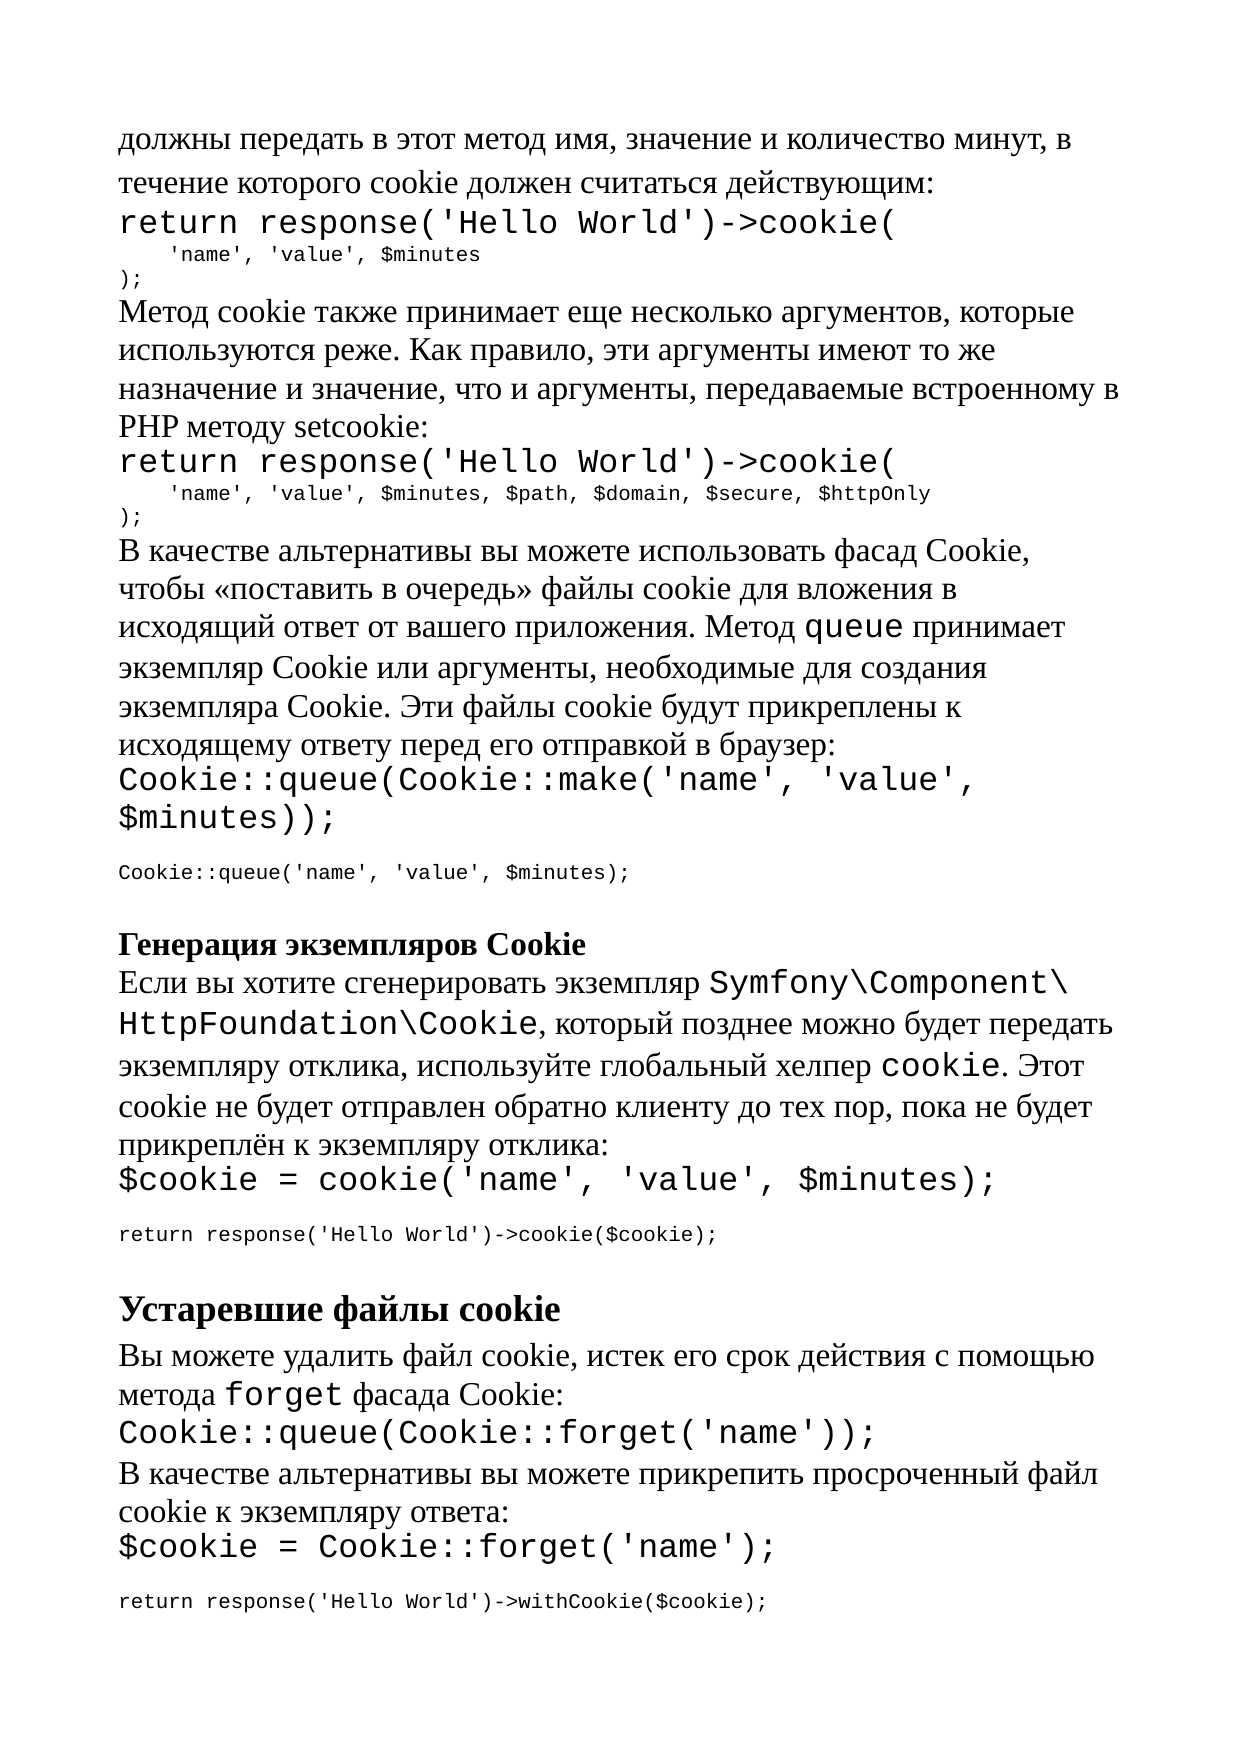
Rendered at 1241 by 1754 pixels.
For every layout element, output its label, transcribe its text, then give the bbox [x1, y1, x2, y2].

text 'name', 'value', $minutes, $path, $domain, $secure, $httpOnly [118, 482, 1122, 506]
text ); [118, 506, 1122, 530]
text В качестве альтернативы вы можете прикрепить просроченный файл cookie к экземпляру ответа: [118, 1453, 1122, 1530]
text return response('Hello World')->cookie( [118, 445, 1122, 482]
subtitle Генерация экземпляров Cookie [118, 924, 1122, 962]
text Cookie::queue('name', 'value', $minutes); [118, 862, 1122, 886]
text ); [118, 268, 1122, 291]
text $cookie = Cookie::forget('name'); [118, 1530, 1122, 1568]
text В качестве альтернативы вы можете использовать фасад Cookie, чтобы «поставить в очередь» файлы cookie для вложения в исходящий ответ от вашего приложения. Метод queue принимает экземпляр Cookie или аргументы, необходимые для создания экземпляра Cookie. Эти файлы cookie будут прикреплены к исходящему ответу перед его отправкой в браузер: [118, 530, 1122, 763]
text $cookie = cookie('name', 'value', $minutes); [118, 1163, 1122, 1201]
text Вы можете удалить файл cookie, истек его срок действия с помощью метода forget фасада Cookie: [118, 1336, 1122, 1415]
text Устаревшие файлы cookie [118, 1286, 1122, 1329]
text Метод cookie также принимает еще несколько аргументов, которые используются реже. Как правило, эти аргументы имеют то же назначение и значение, что и аргументы, передаваемые встроенному в PHP методу setcookie: [118, 291, 1122, 445]
text Cookie::queue(Cookie::forget('name')); [118, 1415, 1122, 1453]
text должны передать в этот метод имя, значение и количество минут, в течение которого cookie должен считаться действующим: [118, 118, 1122, 201]
text Если вы хотите сгенерировать экземпляр Symfony\Component\HttpFoundation\Cookie, который позднее можно будет передать экземпляру отклика, используйте глобальный хелпер cookie. Этот cookie не будет отправлен обратно клиенту до тех пор, пока не будет прикреплён к экземпляру отклика: [118, 962, 1122, 1163]
text 'name', 'value', $minutes [118, 244, 1122, 268]
text return response('Hello World')->withCookie($cookie); [118, 1591, 1122, 1615]
text return response('Hello World')->cookie( [118, 206, 1122, 244]
text Cookie::queue(Cookie::make('name', 'value', $minutes)); [118, 763, 1122, 838]
text return response('Hello World')->cookie($cookie); [118, 1224, 1122, 1248]
